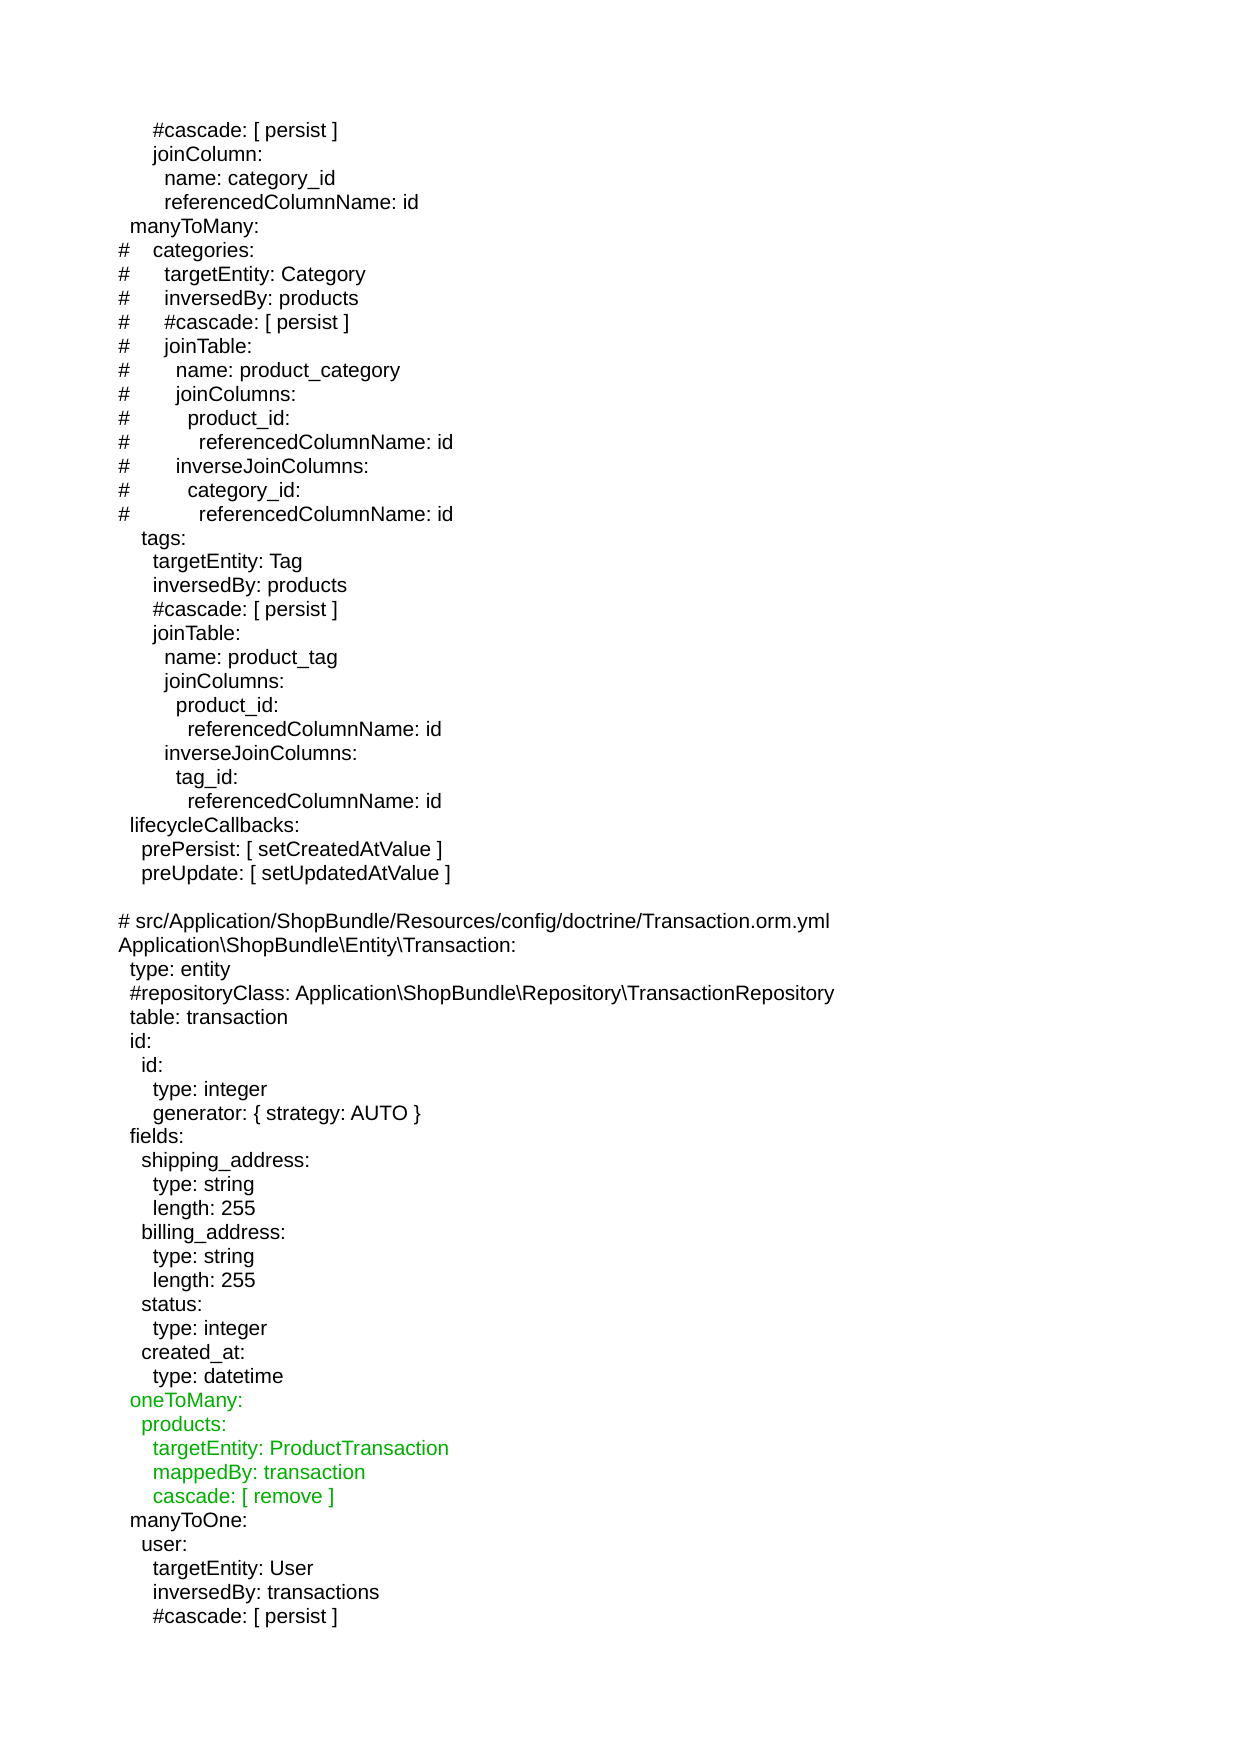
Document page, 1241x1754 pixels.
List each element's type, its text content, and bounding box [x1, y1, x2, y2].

text manyToMany: [118, 214, 1122, 238]
text inversedBy: products [118, 573, 1122, 597]
text # joinColumns: [118, 382, 1122, 406]
text referencedColumnName: id [118, 717, 1122, 741]
text shipping_address: [118, 1148, 1122, 1172]
text #repositoryClass: Application\ShopBundle\Repository\TransactionRepository [118, 981, 1122, 1004]
text products: [118, 1412, 1122, 1436]
text prePersist: [ setCreatedAtValue ] [118, 837, 1122, 861]
text user: [118, 1532, 1122, 1556]
text # referencedColumnName: id [118, 429, 1122, 453]
text # targetEntity: Category [118, 262, 1122, 286]
text targetEntity: ProductTransaction [118, 1436, 1122, 1460]
text created_at: [118, 1340, 1122, 1364]
text joinColumns: [118, 669, 1122, 693]
text manyToOne: [118, 1508, 1122, 1532]
text cascade: [ remove ] [118, 1484, 1122, 1508]
text # #cascade: [ persist ] [118, 310, 1122, 334]
text type: entity [118, 957, 1122, 981]
text tags: [118, 525, 1122, 549]
text generator: { strategy: AUTO } [118, 1100, 1122, 1124]
text # categories: [118, 238, 1122, 262]
text preUpdate: [ setUpdatedAtValue ] [118, 861, 1122, 885]
text type: string [118, 1172, 1122, 1196]
text name: product_tag [118, 645, 1122, 669]
text joinColumn: [118, 142, 1122, 166]
text fields: [118, 1124, 1122, 1148]
text # category_id: [118, 477, 1122, 501]
text status: [118, 1292, 1122, 1316]
text referencedColumnName: id [118, 190, 1122, 214]
text type: integer [118, 1076, 1122, 1100]
text targetEntity: User [118, 1556, 1122, 1579]
text length: 255 [118, 1196, 1122, 1220]
text type: integer [118, 1316, 1122, 1340]
text billing_address: [118, 1220, 1122, 1244]
text mappedBy: transaction [118, 1460, 1122, 1484]
text # src/Application/ShopBundle/Resources/config/doctrine/Transaction.orm.yml [118, 909, 1122, 933]
text type: string [118, 1244, 1122, 1268]
text Application\ShopBundle\Entity\Transaction: [118, 933, 1122, 957]
text inversedBy: transactions [118, 1579, 1122, 1603]
text type: datetime [118, 1364, 1122, 1388]
text joinTable: [118, 621, 1122, 645]
text table: transaction [118, 1004, 1122, 1028]
text targetEntity: Tag [118, 549, 1122, 573]
text #cascade: [ persist ] [118, 1603, 1122, 1627]
text referencedColumnName: id [118, 789, 1122, 813]
text id: [118, 1052, 1122, 1076]
text #cascade: [ persist ] [118, 118, 1122, 142]
text inverseJoinColumns: [118, 741, 1122, 765]
text # inverseJoinColumns: [118, 453, 1122, 477]
text product_id: [118, 693, 1122, 717]
text # inversedBy: products [118, 286, 1122, 310]
text name: category_id [118, 166, 1122, 190]
text #cascade: [ persist ] [118, 597, 1122, 621]
text # product_id: [118, 406, 1122, 429]
text id: [118, 1028, 1122, 1052]
text oneToMany: [118, 1388, 1122, 1412]
text # referencedColumnName: id [118, 501, 1122, 525]
text # name: product_category [118, 358, 1122, 382]
text # joinTable: [118, 334, 1122, 358]
text tag_id: [118, 765, 1122, 789]
text lifecycleCallbacks: [118, 813, 1122, 837]
text length: 255 [118, 1268, 1122, 1292]
